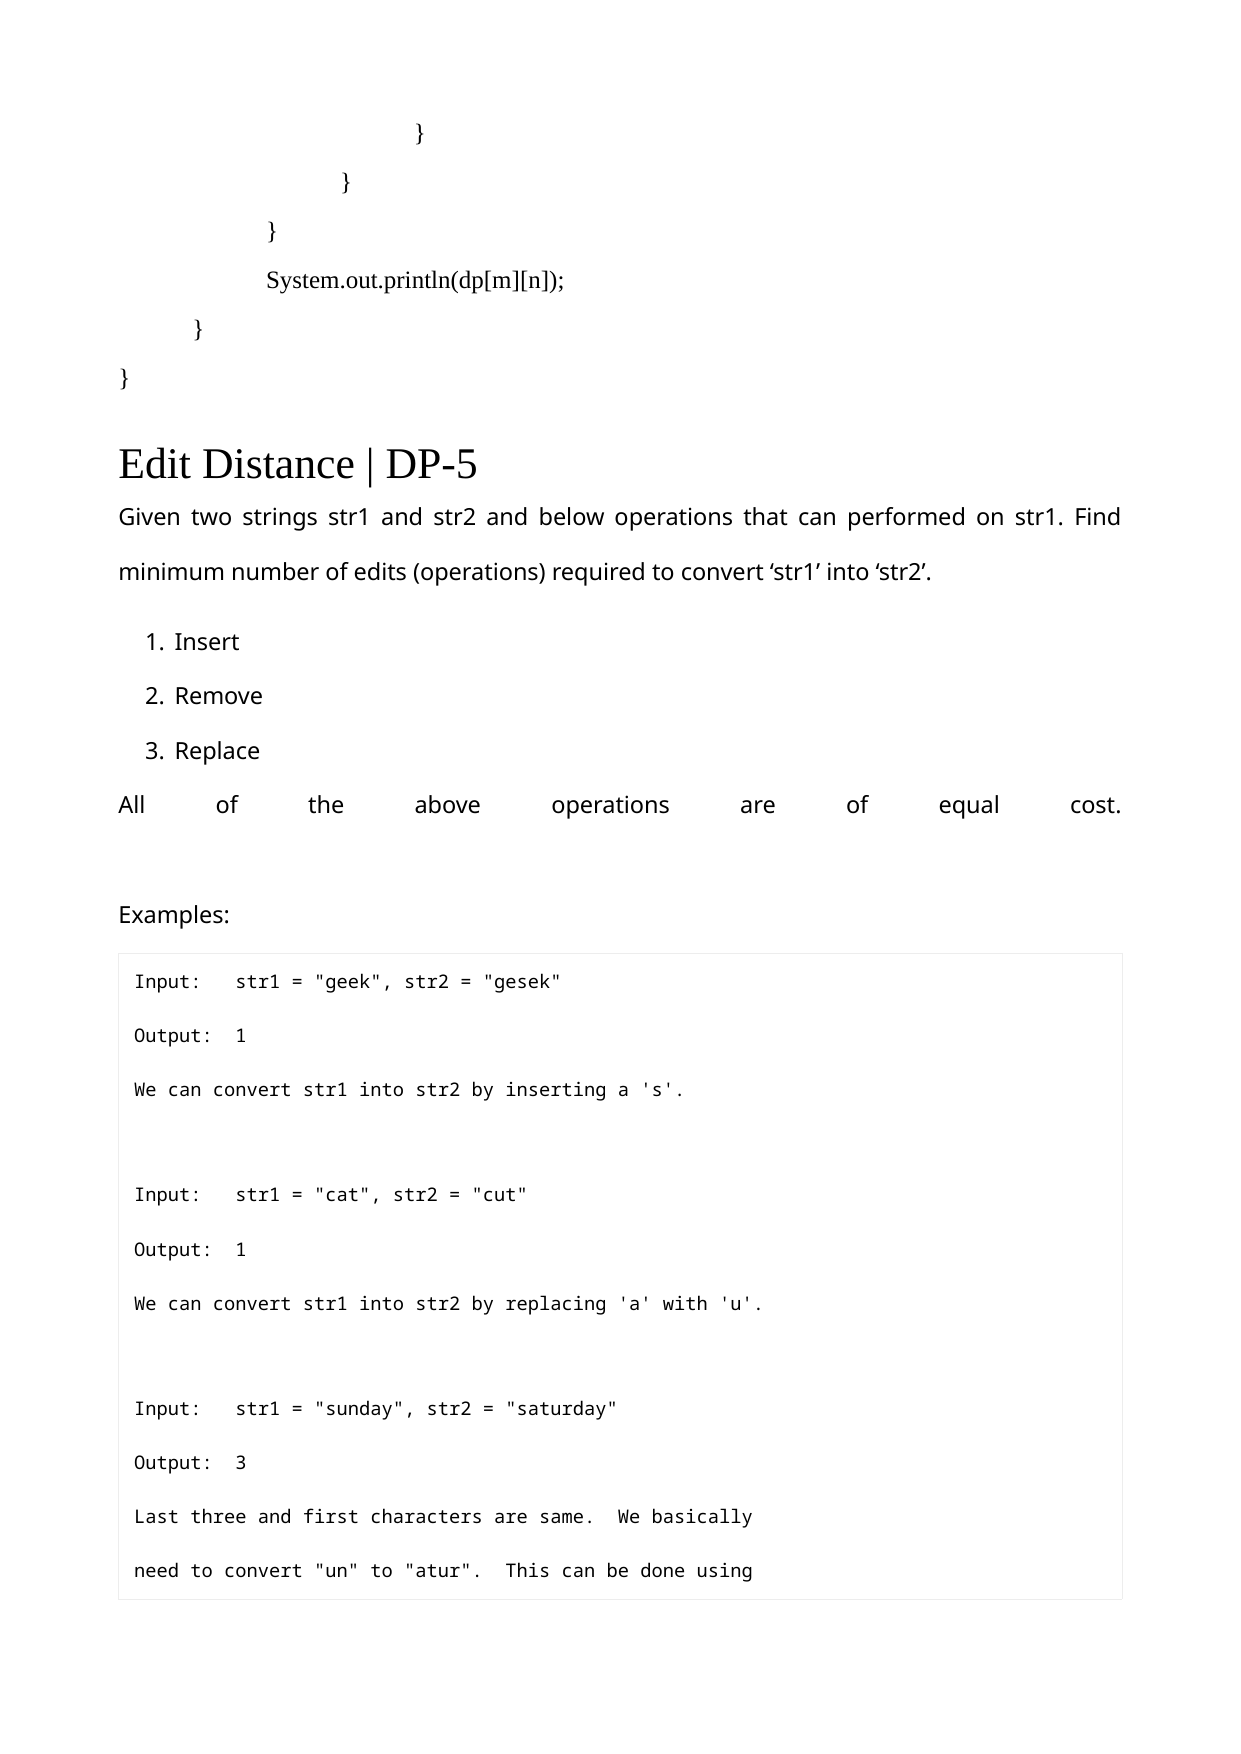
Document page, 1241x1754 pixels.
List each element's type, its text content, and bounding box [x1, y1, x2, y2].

text Output: 1 [119, 1007, 1122, 1048]
text Input: str1 = "sunday", str2 = "saturday" [119, 1379, 1122, 1421]
subtitle Edit Distance | DP-5 [118, 437, 1122, 488]
text System.out.println(dp[m][n]); [118, 265, 1122, 294]
text Last three and first characters are same. We basically [119, 1488, 1122, 1529]
list Replace [174, 734, 1122, 766]
text } [118, 118, 1122, 147]
text Given two strings str1 and str2 and below operations that can performed on str1. Find minimum number of edits (operations) required to convert ‘str1’ into ‘str2’. [118, 500, 1122, 587]
text need to convert "un" to "atur". This can be done using [119, 1542, 1122, 1599]
text We can convert str1 into str2 by inserting a 's'. [119, 1061, 1122, 1102]
text All of the above operations are of equal cost. Examples: [118, 789, 1122, 930]
text We can convert str1 into str2 by replacing 'a' with 'u'. [119, 1274, 1122, 1315]
text Input: str1 = "cat", str2 = "cut" [119, 1166, 1122, 1207]
text Output: 1 [119, 1220, 1122, 1261]
list Remove [174, 680, 1122, 712]
text } [118, 363, 1122, 392]
text } [118, 216, 1122, 245]
list Insert [174, 625, 1122, 657]
text } [118, 167, 1122, 196]
text } [118, 314, 1122, 343]
text Output: 3 [119, 1433, 1122, 1475]
text Input: str1 = "geek", str2 = "gesek" [119, 954, 1122, 994]
